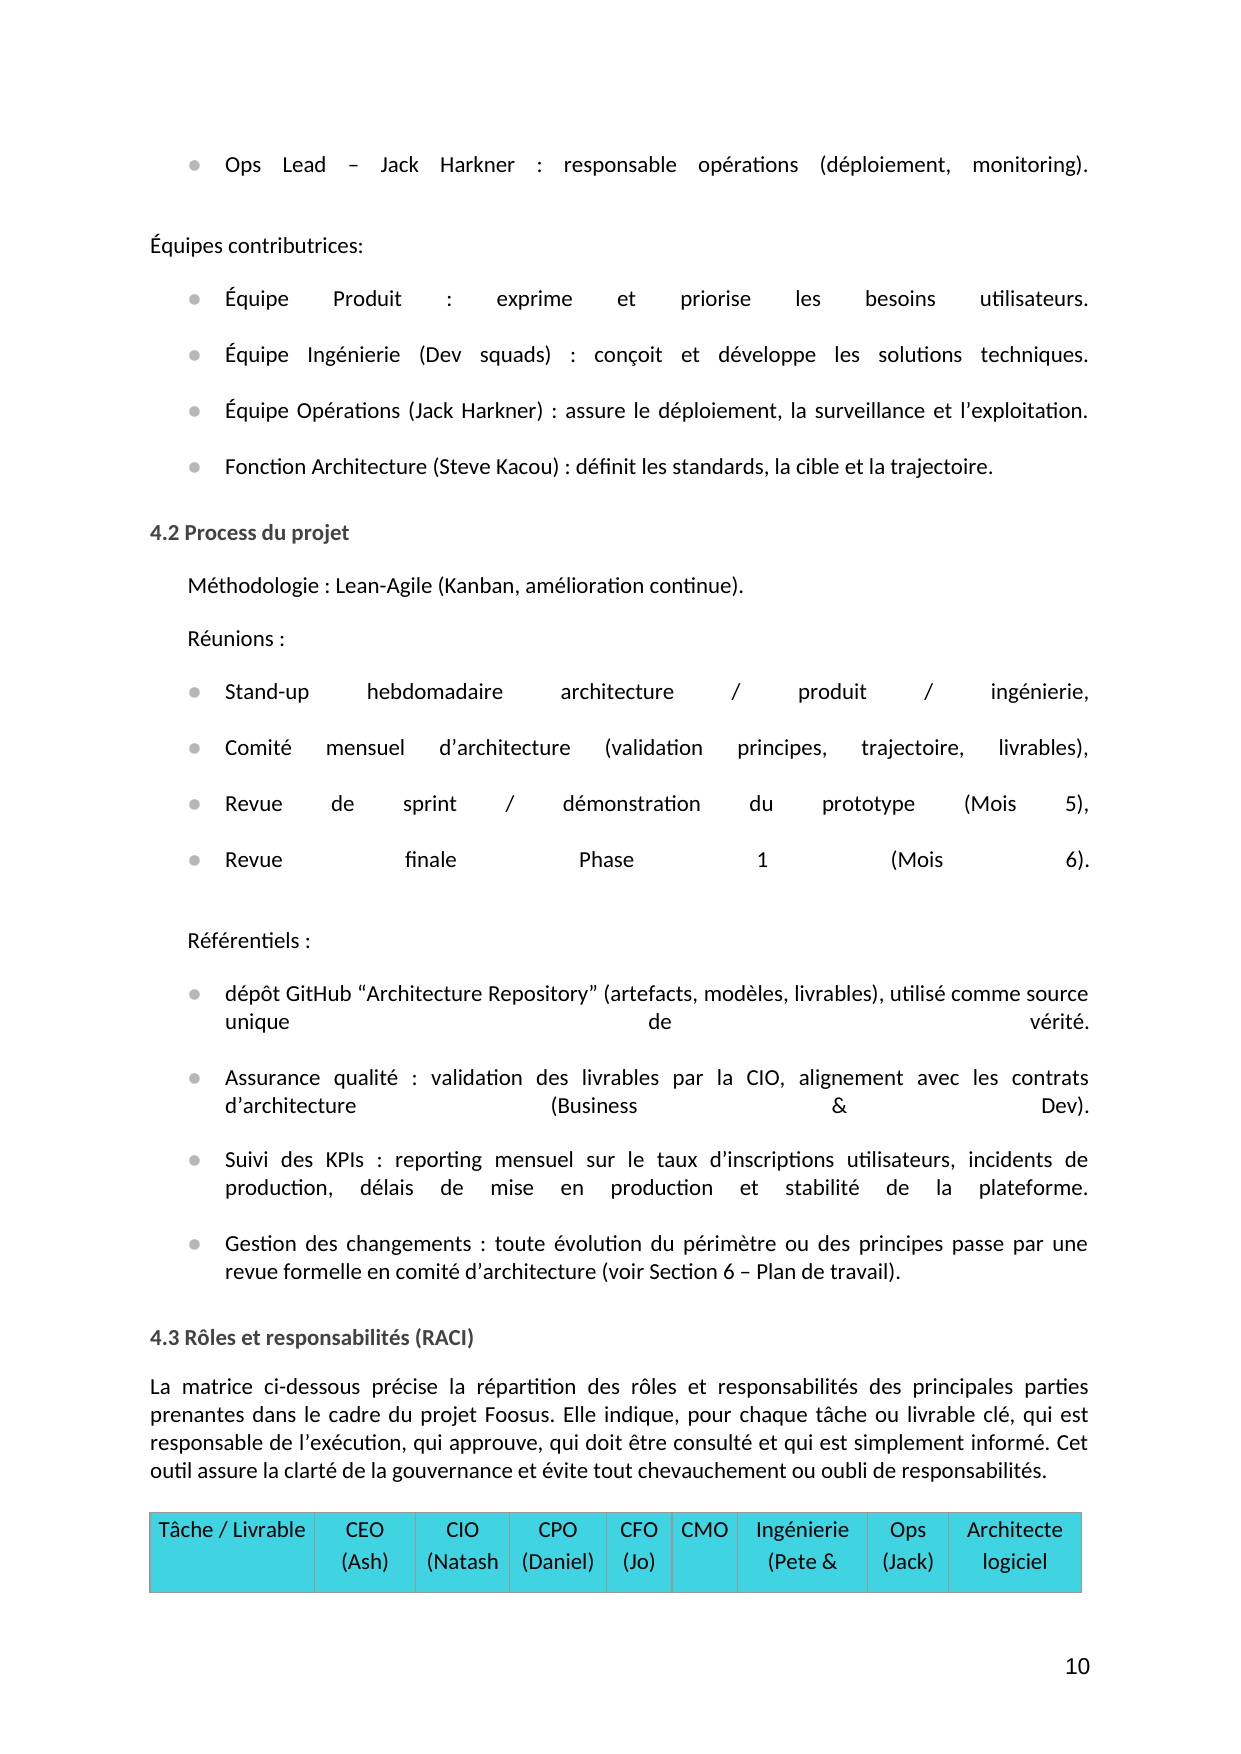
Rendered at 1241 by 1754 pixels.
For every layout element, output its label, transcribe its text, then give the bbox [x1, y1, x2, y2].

table_header Architecte logiciel [949, 1513, 1081, 1592]
text Méthodologie : Lean-Agile (Kanban, amélioration continue). [187, 571, 1090, 599]
table_header CIO (Natash [416, 1513, 509, 1592]
list Stand-up hebdomadaire architecture / produit / ingénierie, [187, 677, 1090, 733]
text Réunions : [187, 624, 1090, 652]
text La matrice ci-dessous précise la répartition des rôles et responsabilités des principales parties prenantes dans le cadre du projet Foosus. Elle indique, pour chaque tâche ou livrable clé, qui est responsable de l’exécution, qui approuve, qui doit être consulté et qui est simplement informé. Cet outil assure la clarté de la gouvernance et évite tout chevauchement ou oubli de responsabilités. [150, 1372, 1090, 1484]
list Équipe Produit : exprime et priorise les besoins utilisateurs. [187, 284, 1090, 340]
table_header Tâche / Livrable [151, 1513, 314, 1592]
text Équipes contributrices: [150, 231, 1090, 259]
list Suivi des KPIs : reporting mensuel sur le taux d’inscriptions utilisateurs, incidents de production, délais de mise en production et stabilité de la plateforme. [187, 1145, 1090, 1229]
list Revue finale Phase 1 (Mois 6). [187, 845, 1090, 901]
list Gestion des changements : toute évolution du périmètre ou des principes passe par une revue formelle en comité d’architecture (voir Section 6 – Plan de travail). [187, 1229, 1090, 1286]
text Référentiels : [187, 926, 1090, 954]
table_header Ingénierie (Pete & [738, 1513, 867, 1592]
list Revue de sprint / démonstration du prototype (Mois 5), [187, 789, 1090, 845]
subtitle 4.3 Rôles et responsabilités (RACI) [150, 1323, 1090, 1351]
list Équipe Ingénierie (Dev squads) : conçoit et développe les solutions techniques. [187, 340, 1090, 396]
table_header CFO (Jo) [607, 1513, 671, 1592]
subtitle 4.2 Process du projet [150, 518, 1090, 546]
table_header CEO (Ash) [315, 1513, 415, 1592]
table_header CMO [673, 1513, 737, 1592]
list Ops Lead – Jack Harkner : responsable opérations (déploiement, monitoring). [187, 150, 1090, 206]
list Équipe Opérations (Jack Harkner) : assure le déploiement, la surveillance et l’exploitation. [187, 396, 1090, 452]
list dépôt GitHub “Architecture Repository” (artefacts, modèles, livrables), utilisé comme source unique de vérité. [187, 979, 1090, 1063]
table_header CPO (Daniel) [510, 1513, 606, 1592]
list Assurance qualité : validation des livrables par la CIO, alignement avec les contrats d’architecture (Business & Dev). [187, 1063, 1090, 1145]
list Fonction Architecture (Steve Kacou) : définit les standards, la cible et la trajectoire. [187, 452, 1090, 480]
table_header Ops (Jack) [868, 1513, 948, 1592]
list Comité mensuel d’architecture (validation principes, trajectoire, livrables), [187, 733, 1090, 789]
